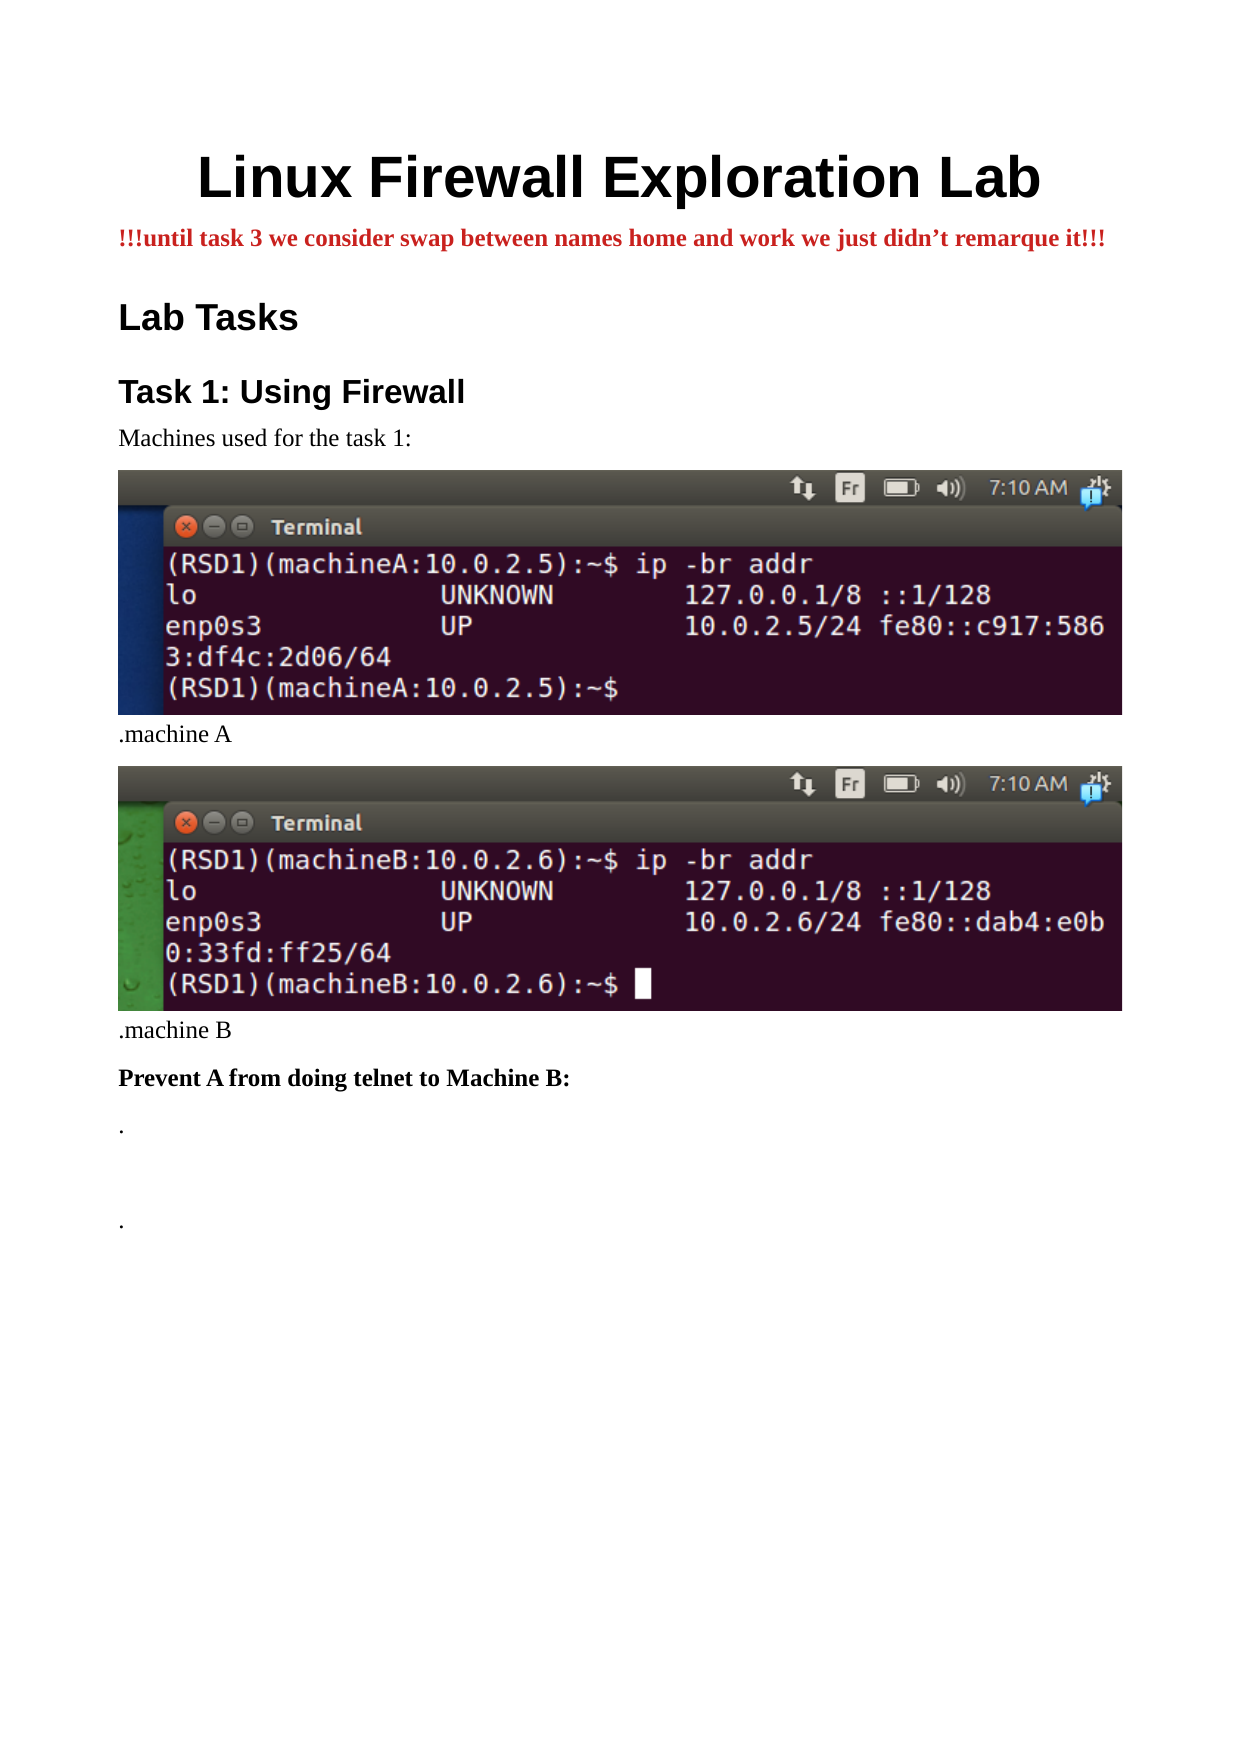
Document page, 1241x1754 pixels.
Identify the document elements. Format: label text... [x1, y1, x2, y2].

text . [118, 1110, 1122, 1139]
text . [118, 1205, 1122, 1234]
text Machines used for the task 1: [118, 423, 1122, 451]
subtitle Lab Tasks [118, 295, 1122, 338]
text .machine B [118, 1011, 1122, 1044]
picture [118, 470, 1123, 715]
text !!!until task 3 we consider swap between names home and work we just didn’t remarque it!!! [118, 223, 1122, 251]
text Prevent A from doing telnet to Machine B: [118, 1063, 1122, 1091]
picture [118, 766, 1123, 1011]
title Linux Firewall Exploration Lab [118, 143, 1122, 210]
text .machine A [118, 715, 1122, 748]
subtitle Task 1: Using Firewall [118, 372, 1122, 410]
